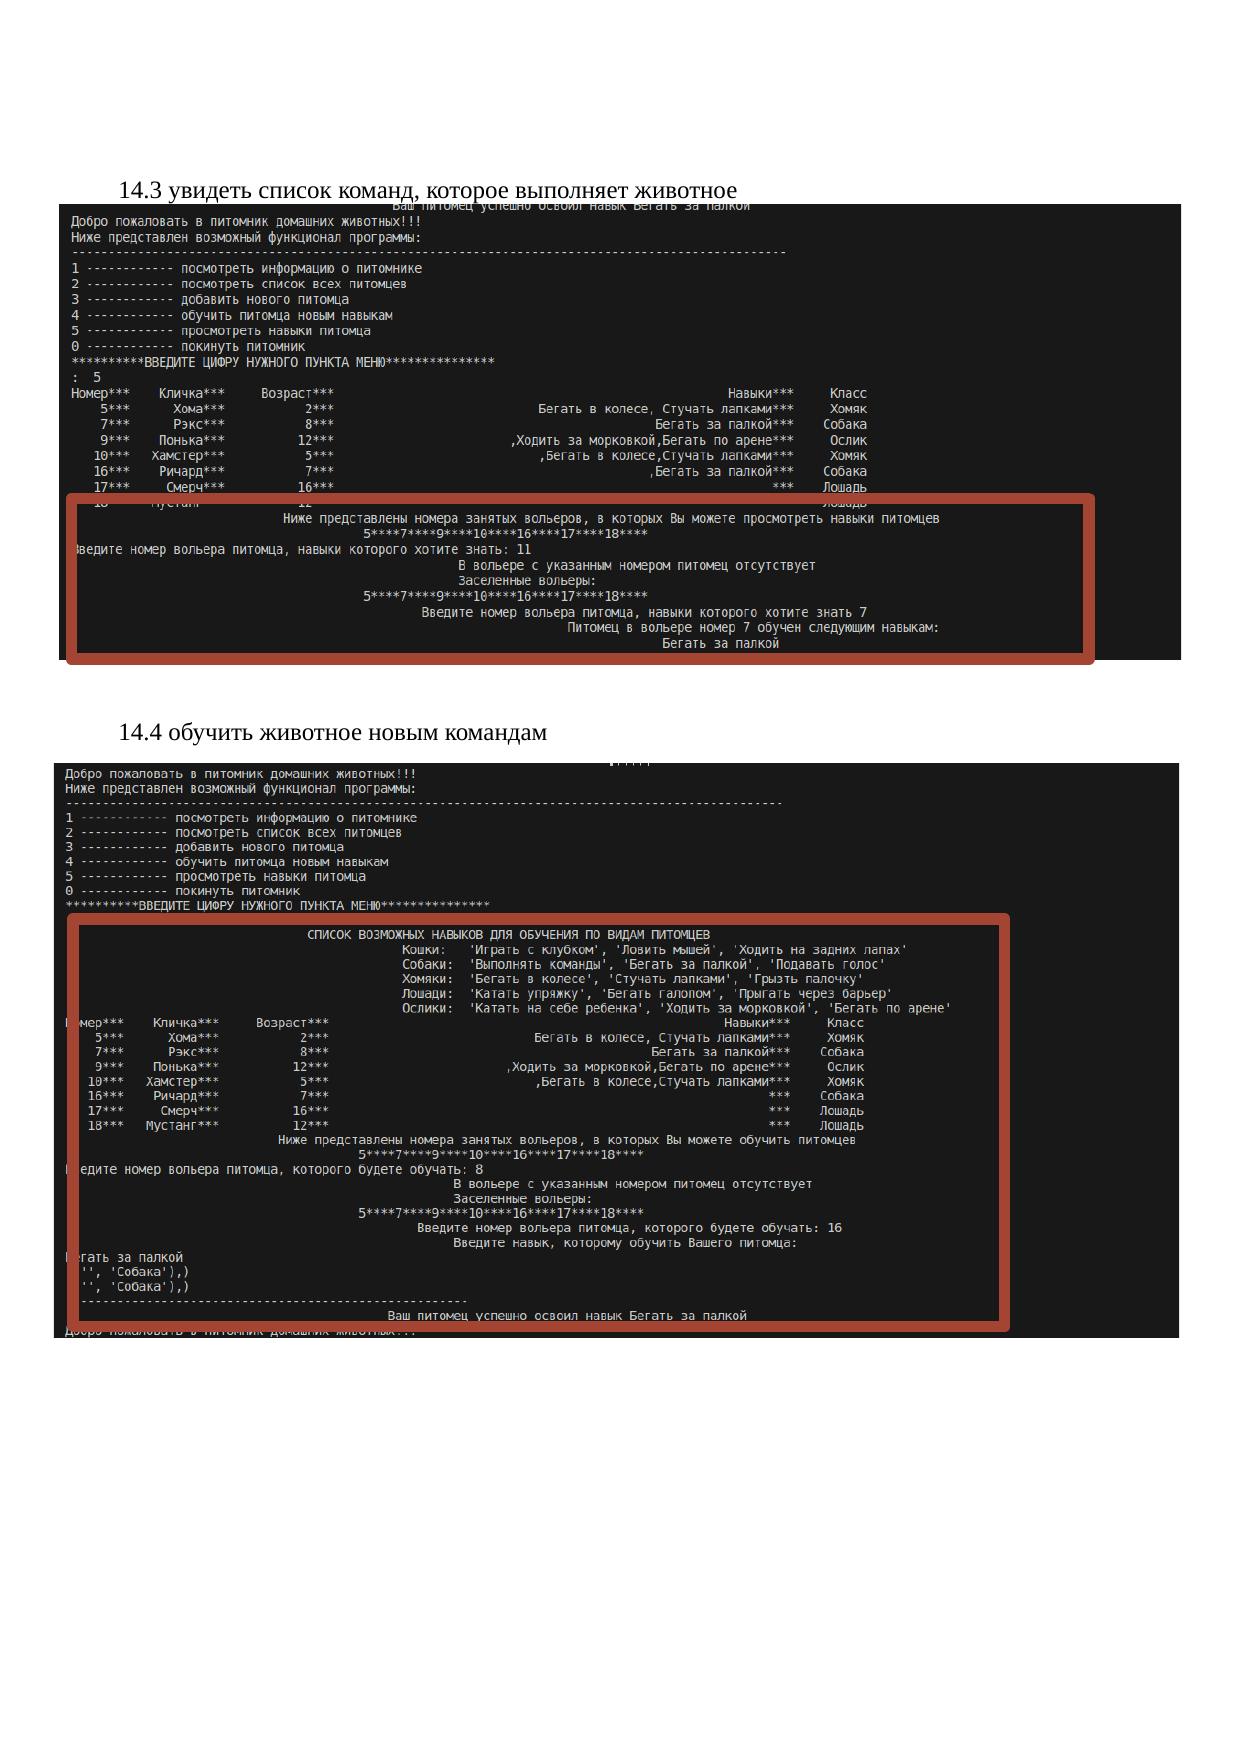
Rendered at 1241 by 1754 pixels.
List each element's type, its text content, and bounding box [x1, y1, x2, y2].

picture [53, 763, 1180, 1338]
picture [59, 204, 1182, 660]
text 14.4 обучить животное новым командам [118, 717, 1122, 746]
picture [77, 504, 1083, 653]
text 14.3 увидеть список команд, которое выполняет животное [118, 176, 1122, 204]
